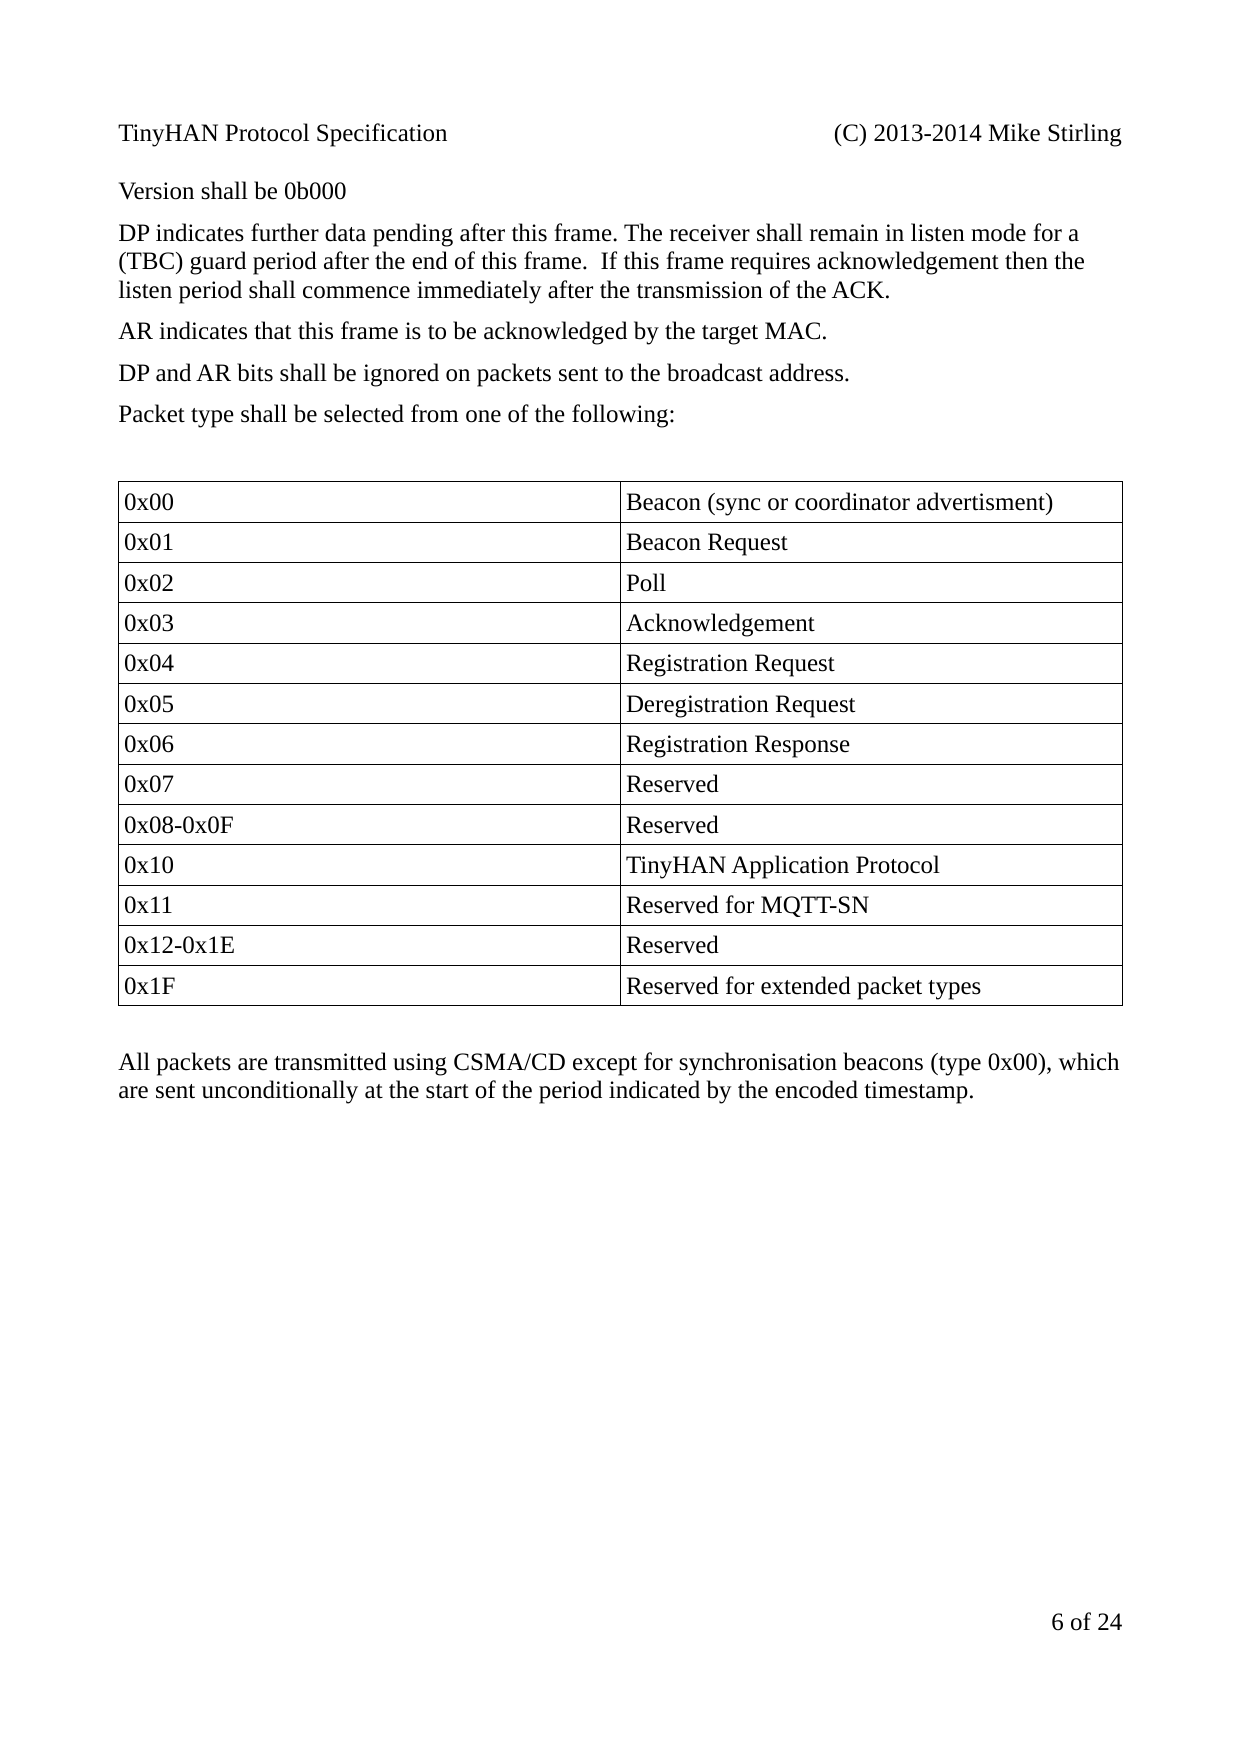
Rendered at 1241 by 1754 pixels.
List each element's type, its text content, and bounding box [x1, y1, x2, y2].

text All packets are transmitted using CSMA/CD except for synchronisation beacons (type 0x00), which are sent unconditionally at the start of the period indicated by the encoded timestamp. [118, 1047, 1122, 1104]
table_cell Acknowledgement [621, 603, 1122, 643]
text DP indicates further data pending after this frame. The receiver shall remain in listen mode for a (TBC) guard period after the end of this frame. If this frame requires acknowledgement then the listen period shall commence immediately after the transmission of the ACK. [118, 218, 1122, 304]
table_cell Reserved [621, 926, 1122, 965]
table_cell 0x02 [119, 563, 620, 602]
table_cell Poll [621, 563, 1122, 602]
text DP and AR bits shall be ignored on packets sent to the broadcast address. [118, 358, 1122, 386]
table_cell Reserved [621, 765, 1122, 804]
table_cell 0x04 [119, 644, 620, 683]
table_cell Reserved for MQTT-SN [621, 886, 1122, 925]
table_cell 0x12-0x1E [119, 926, 620, 965]
table_header Beacon (sync or coordinator advertisment) [621, 482, 1122, 522]
table_cell Beacon Request [621, 523, 1122, 562]
table_cell 0x01 [119, 523, 620, 562]
table_cell 0x05 [119, 684, 620, 723]
table_cell 0x03 [119, 603, 620, 643]
table_cell Deregistration Request [621, 684, 1122, 723]
table_cell Reserved for extended packet types [621, 966, 1122, 1005]
table_cell Registration Response [621, 724, 1122, 763]
table_header 0x00 [119, 482, 620, 522]
table_cell 0x10 [119, 845, 620, 884]
text Packet type shall be selected from one of the following: [118, 399, 1122, 428]
table_cell 0x1F [119, 966, 620, 1005]
text AR indicates that this frame is to be acknowledged by the target MAC. [118, 316, 1122, 345]
table_cell 0x06 [119, 724, 620, 763]
table_cell 0x07 [119, 765, 620, 804]
text Version shall be 0b000 [118, 176, 1122, 205]
table_cell 0x11 [119, 886, 620, 925]
table_cell Registration Request [621, 644, 1122, 683]
table_cell 0x08-0x0F [119, 805, 620, 844]
table_cell TinyHAN Application Protocol [621, 845, 1122, 884]
table_cell Reserved [621, 805, 1122, 844]
